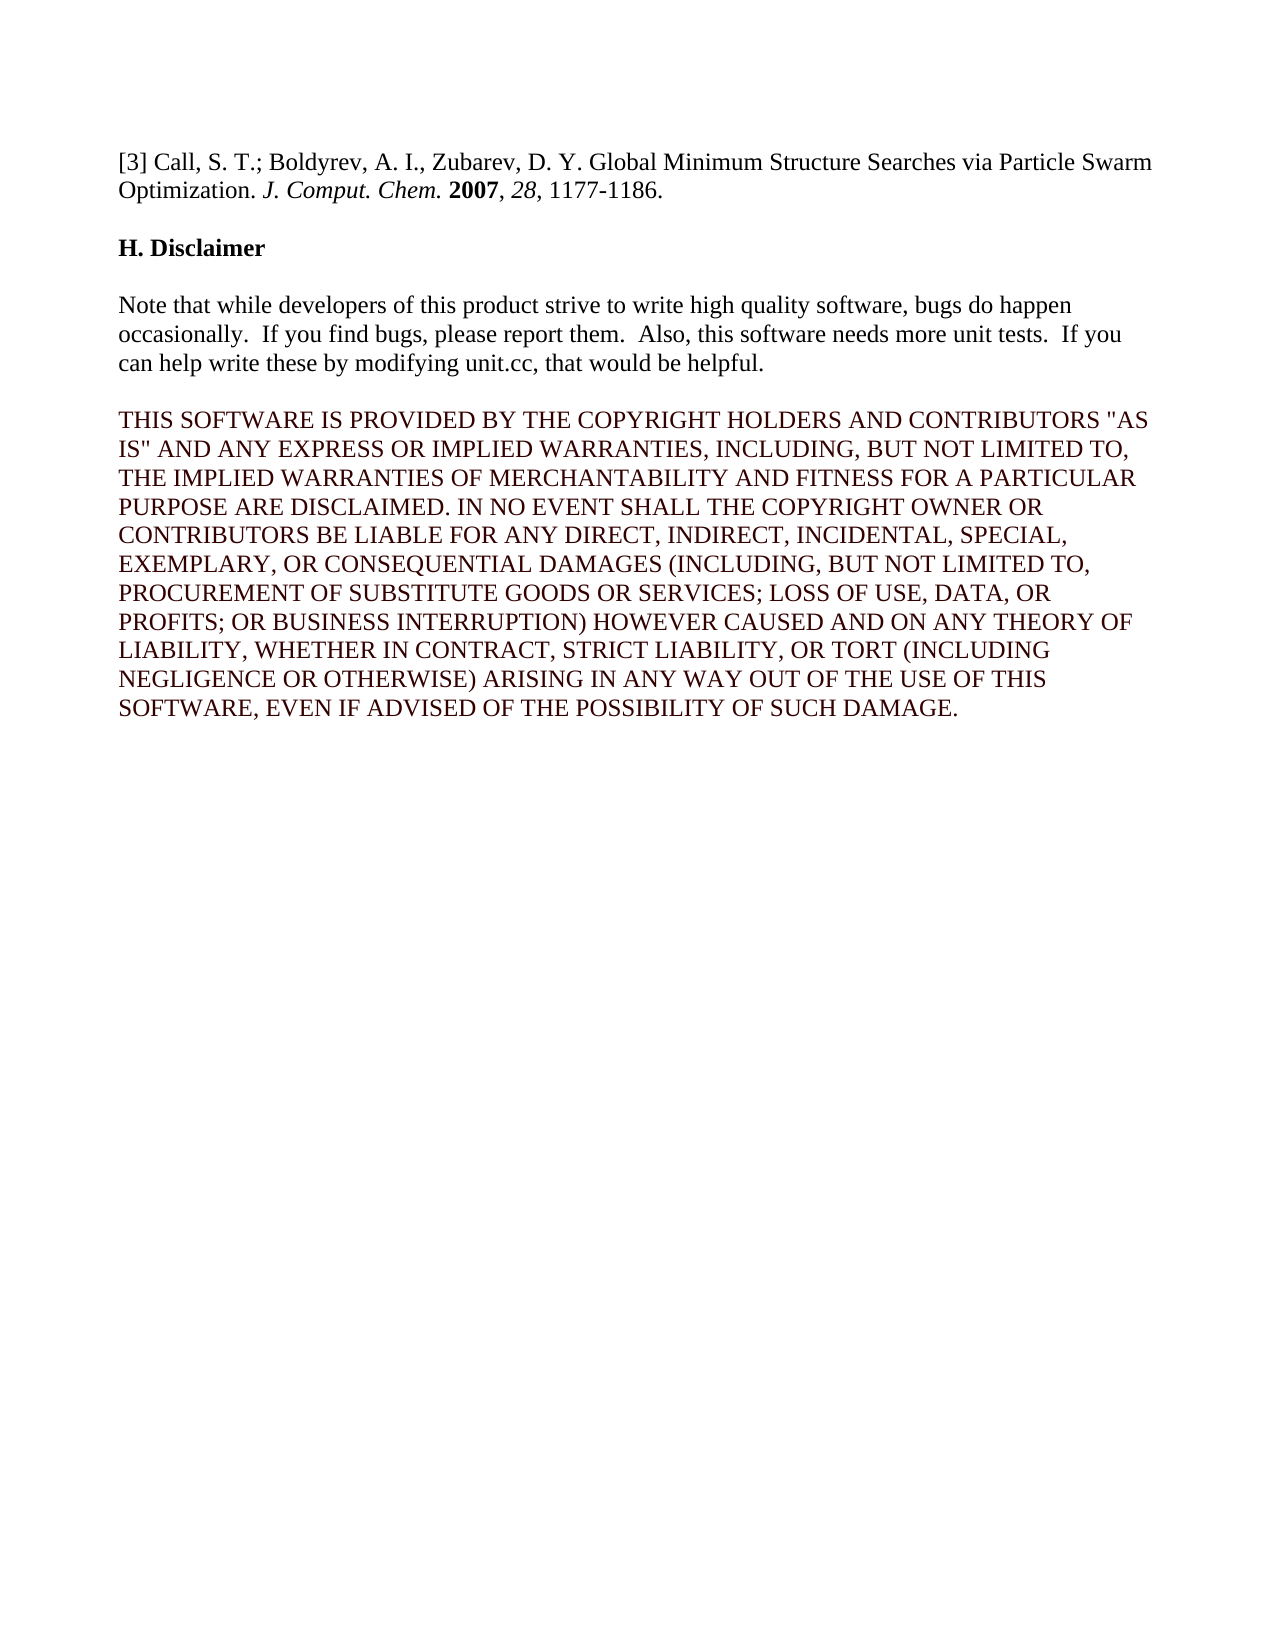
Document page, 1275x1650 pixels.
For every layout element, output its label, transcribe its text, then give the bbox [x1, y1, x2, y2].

text THIS SOFTWARE IS PROVIDED BY THE COPYRIGHT HOLDERS AND CONTRIBUTORS "AS IS" AND ANY EXPRESS OR IMPLIED WARRANTIES, INCLUDING, BUT NOT LIMITED TO, THE IMPLIED WARRANTIES OF MERCHANTABILITY AND FITNESS FOR A PARTICULAR PURPOSE ARE DISCLAIMED. IN NO EVENT SHALL THE COPYRIGHT OWNER OR CONTRIBUTORS BE LIABLE FOR ANY DIRECT, INDIRECT, INCIDENTAL, SPECIAL, EXEMPLARY, OR CONSEQUENTIAL DAMAGES (INCLUDING, BUT NOT LIMITED TO, PROCUREMENT OF SUBSTITUTE GOODS OR SERVICES; LOSS OF USE, DATA, OR PROFITS; OR BUSINESS INTERRUPTION) HOWEVER CAUSED AND ON ANY THEORY OF LIABILITY, WHETHER IN CONTRACT, STRICT LIABILITY, OR TORT (INCLUDING NEGLIGENCE OR OTHERWISE) ARISING IN ANY WAY OUT OF THE USE OF THIS SOFTWARE, EVEN IF ADVISED OF THE POSSIBILITY OF SUCH DAMAGE. [118, 406, 1157, 722]
text [3] Call, S. T.; Boldyrev, A. I., Zubarev, D. Y. Global Minimum Structure Searches via Particle Swarm Optimization. J. Comput. Chem. 2007, 28, 1177-1186. [118, 147, 1157, 204]
text Note that while developers of this product strive to write high quality software, bugs do happen occasionally. If you find bugs, please report them. Also, this software needs more unit tests. If you can help write these by modifying unit.cc, that would be helpful. [118, 291, 1157, 377]
text H. Disclaimer [118, 233, 1157, 262]
